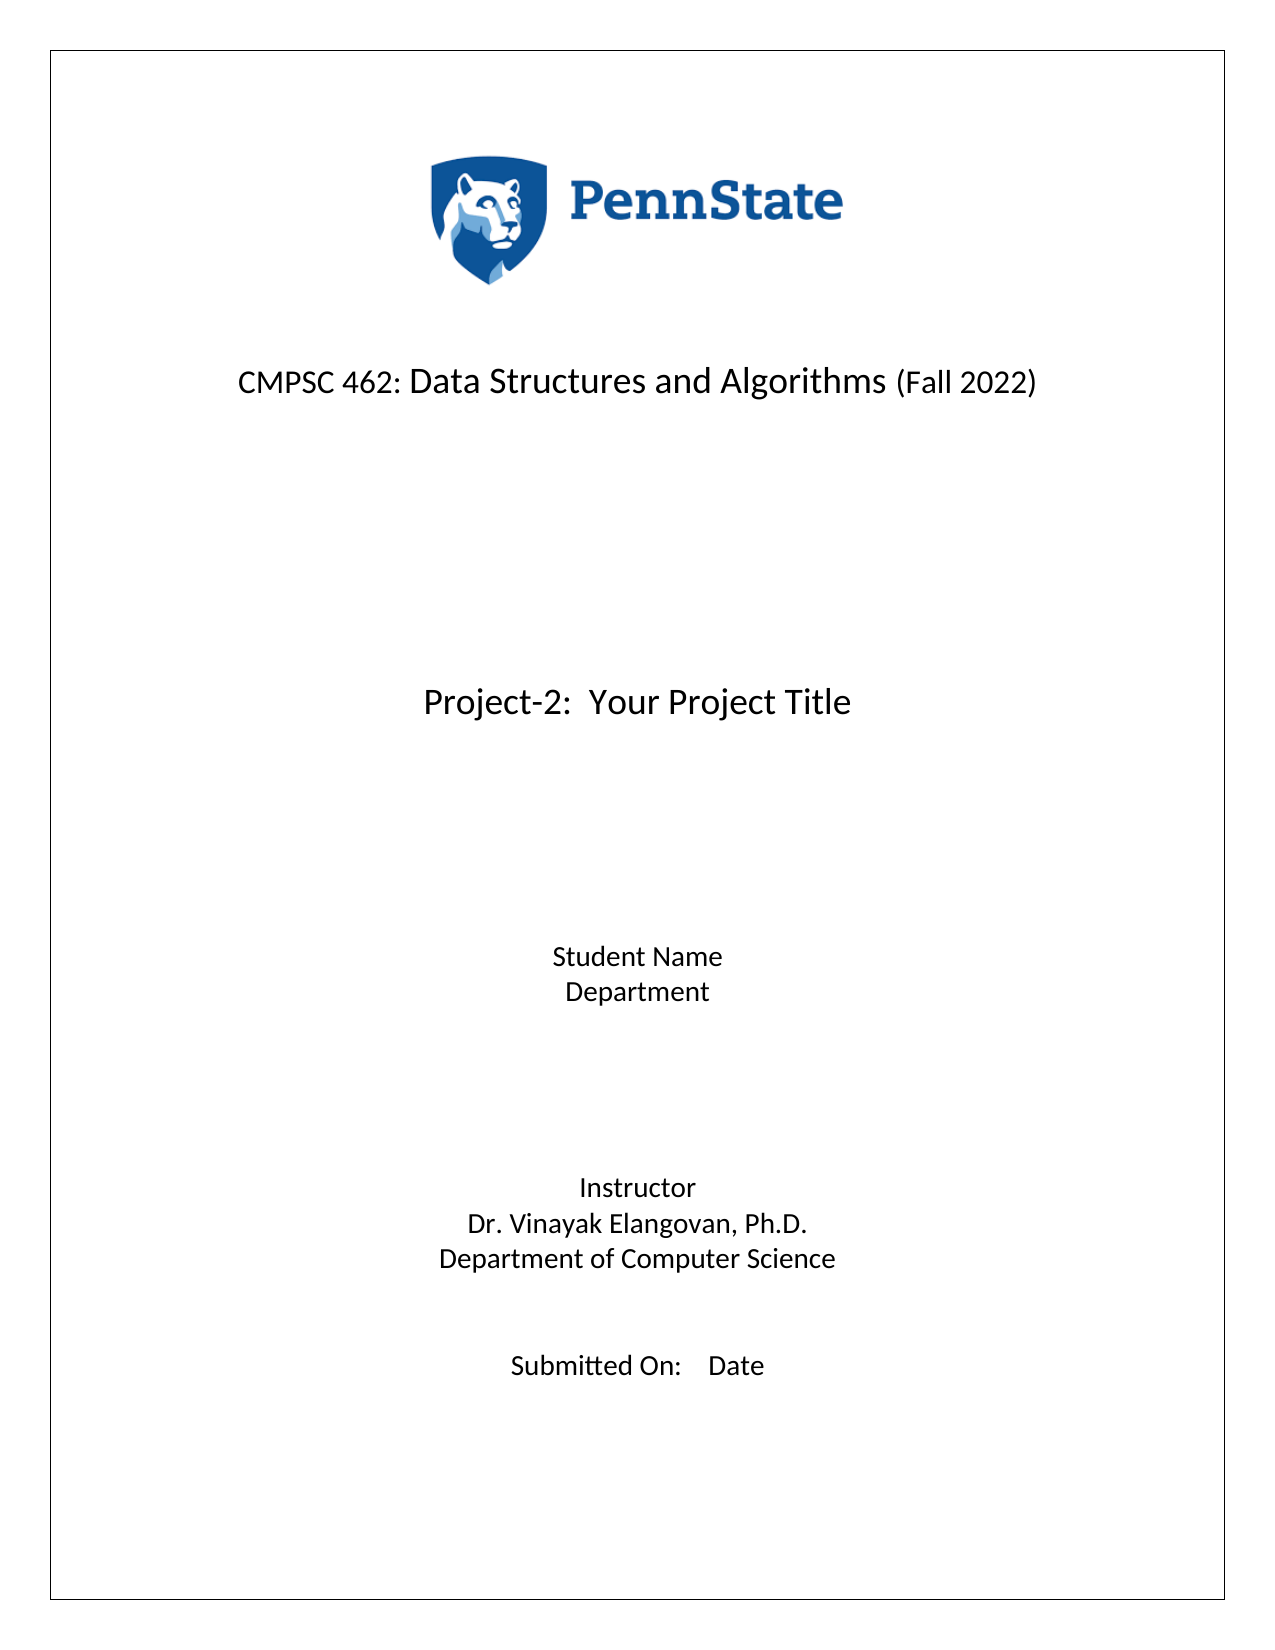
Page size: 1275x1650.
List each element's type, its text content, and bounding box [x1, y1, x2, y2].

text Student Name [150, 938, 1125, 973]
text Project-2: Your Project Title [150, 678, 1125, 724]
text Department of Computer Science [150, 1241, 1125, 1276]
picture [422, 150, 853, 291]
text Submitted On: Date [150, 1347, 1125, 1383]
text CMPSC 462: Data Structures and Algorithms (Fall 2022) [150, 357, 1125, 403]
text Instructor [150, 1169, 1125, 1205]
text Dr. Vinayak Elangovan, Ph.D. [150, 1205, 1125, 1241]
text Department [150, 973, 1125, 1009]
